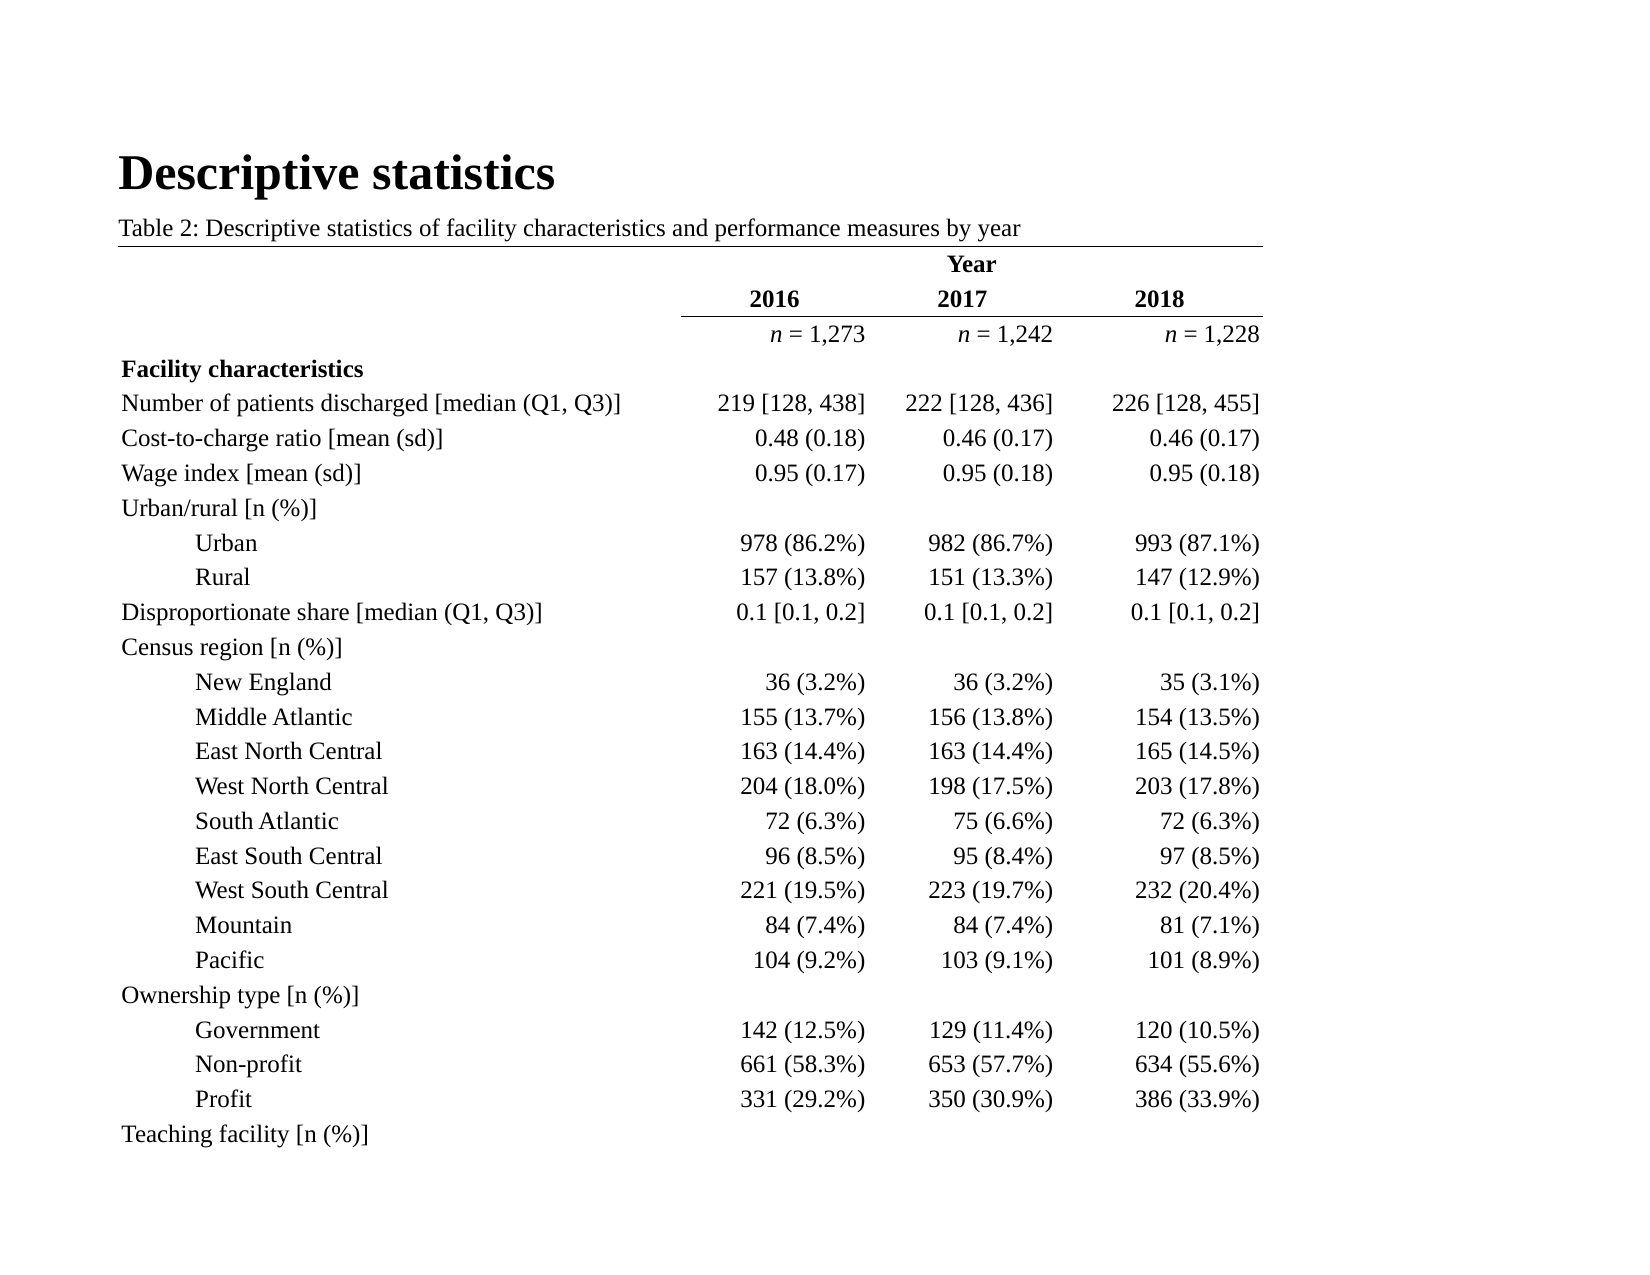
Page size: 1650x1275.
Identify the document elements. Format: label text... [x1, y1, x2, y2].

table_cell [868, 490, 1056, 525]
table_cell [868, 1116, 1056, 1151]
table_cell [681, 351, 868, 386]
table_cell Disproportionate share [median (Q1, Q3)] [118, 594, 681, 629]
table_cell 129 (11.4%) [868, 1012, 1056, 1047]
table_cell Government [118, 1012, 681, 1047]
table_cell Facility characteristics [118, 351, 681, 386]
table_cell 653 (57.7%) [868, 1047, 1056, 1081]
table_cell 223 (19.7%) [868, 873, 1056, 907]
text Table 2: Descriptive statistics of facility characteristics and performance measures by year [118, 213, 1532, 242]
table_cell 978 (86.2%) [681, 525, 868, 559]
table_cell 331 (29.2%) [681, 1081, 868, 1116]
table_cell 84 (7.4%) [868, 908, 1056, 942]
table_cell West North Central [118, 768, 681, 803]
table_cell 147 (12.9%) [1056, 560, 1263, 594]
table_cell n = 1,228 [1056, 317, 1263, 351]
table_cell Pacific [118, 942, 681, 977]
table_cell 0.48 (0.18) [681, 420, 868, 455]
table_cell New England [118, 664, 681, 699]
table_cell [868, 351, 1056, 386]
table_cell [681, 629, 868, 664]
table_cell 84 (7.4%) [681, 908, 868, 942]
table_cell 0.1 [0.1, 0.2] [681, 594, 868, 629]
table_cell 386 (33.9%) [1056, 1081, 1263, 1116]
table_cell 661 (58.3%) [681, 1047, 868, 1081]
table_cell 101 (8.9%) [1056, 942, 1263, 977]
table_cell 163 (14.4%) [868, 734, 1056, 768]
table_cell 226 [128, 455] [1056, 386, 1263, 420]
table_cell 142 (12.5%) [681, 1012, 868, 1047]
table_header [118, 247, 681, 281]
table_cell 203 (17.8%) [1056, 768, 1263, 803]
table_cell 993 (87.1%) [1056, 525, 1263, 559]
table_cell 72 (6.3%) [1056, 803, 1263, 838]
table_cell 155 (13.7%) [681, 699, 868, 733]
table_header Year [681, 247, 1263, 281]
table_cell 0.1 [0.1, 0.2] [868, 594, 1056, 629]
table_cell 157 (13.8%) [681, 560, 868, 594]
table_cell n = 1,242 [868, 317, 1056, 351]
table_cell Mountain [118, 908, 681, 942]
table_cell [681, 490, 868, 525]
table_cell 36 (3.2%) [868, 664, 1056, 699]
table_cell 0.1 [0.1, 0.2] [1056, 594, 1263, 629]
table_cell 96 (8.5%) [681, 838, 868, 873]
table_cell 0.95 (0.18) [1056, 455, 1263, 490]
table_cell Urban/rural [n (%)] [118, 490, 681, 525]
table_cell East North Central [118, 734, 681, 768]
table_cell South Atlantic [118, 803, 681, 838]
table_cell 221 (19.5%) [681, 873, 868, 907]
table_cell [681, 1116, 868, 1151]
table_cell 35 (3.1%) [1056, 664, 1263, 699]
table_cell [1056, 1116, 1263, 1151]
table_cell 2018 [1056, 281, 1263, 316]
table_cell 81 (7.1%) [1056, 908, 1263, 942]
table_cell 0.95 (0.17) [681, 455, 868, 490]
table_cell [681, 977, 868, 1012]
table_cell 36 (3.2%) [681, 664, 868, 699]
table_cell Profit [118, 1081, 681, 1116]
table_cell 2016 [681, 281, 868, 316]
table_cell West South Central [118, 873, 681, 907]
table_cell 634 (55.6%) [1056, 1047, 1263, 1081]
table_cell [1056, 977, 1263, 1012]
table_cell 350 (30.9%) [868, 1081, 1056, 1116]
table_cell Non-profit [118, 1047, 681, 1081]
table_cell Rural [118, 560, 681, 594]
table_cell Teaching facility [n (%)] [118, 1116, 681, 1151]
table_cell 198 (17.5%) [868, 768, 1056, 803]
table_cell 120 (10.5%) [1056, 1012, 1263, 1047]
table_cell 103 (9.1%) [868, 942, 1056, 977]
table_cell East South Central [118, 838, 681, 873]
table_cell 219 [128, 438] [681, 386, 868, 420]
table_cell Cost-to-charge ratio [mean (sd)] [118, 420, 681, 455]
table_cell [868, 977, 1056, 1012]
table_cell Number of patients discharged [median (Q1, Q3)] [118, 386, 681, 420]
table_cell 156 (13.8%) [868, 699, 1056, 733]
table_cell 154 (13.5%) [1056, 699, 1263, 733]
table_cell 72 (6.3%) [681, 803, 868, 838]
subtitle Descriptive statistics [118, 143, 1532, 201]
table_cell [1056, 490, 1263, 525]
table_cell 0.46 (0.17) [1056, 420, 1263, 455]
table_cell Census region [n (%)] [118, 629, 681, 664]
table_cell 232 (20.4%) [1056, 873, 1263, 907]
table_cell Middle Atlantic [118, 699, 681, 733]
table_cell 0.46 (0.17) [868, 420, 1056, 455]
table_cell 222 [128, 436] [868, 386, 1056, 420]
table_cell [118, 281, 681, 316]
table_cell 163 (14.4%) [681, 734, 868, 768]
table_cell 204 (18.0%) [681, 768, 868, 803]
table_cell 97 (8.5%) [1056, 838, 1263, 873]
table_cell Wage index [mean (sd)] [118, 455, 681, 490]
table_cell 151 (13.3%) [868, 560, 1056, 594]
table_cell 165 (14.5%) [1056, 734, 1263, 768]
table_cell Ownership type [n (%)] [118, 977, 681, 1012]
table_cell [868, 629, 1056, 664]
table_cell 2017 [868, 281, 1056, 316]
table_cell [118, 316, 681, 351]
table_cell Urban [118, 525, 681, 559]
table_cell 0.95 (0.18) [868, 455, 1056, 490]
table_cell [1056, 351, 1263, 386]
table_cell 104 (9.2%) [681, 942, 868, 977]
table_cell 95 (8.4%) [868, 838, 1056, 873]
table_cell [1056, 629, 1263, 664]
table_cell 75 (6.6%) [868, 803, 1056, 838]
table_cell n = 1,273 [681, 317, 868, 351]
table_cell 982 (86.7%) [868, 525, 1056, 559]
